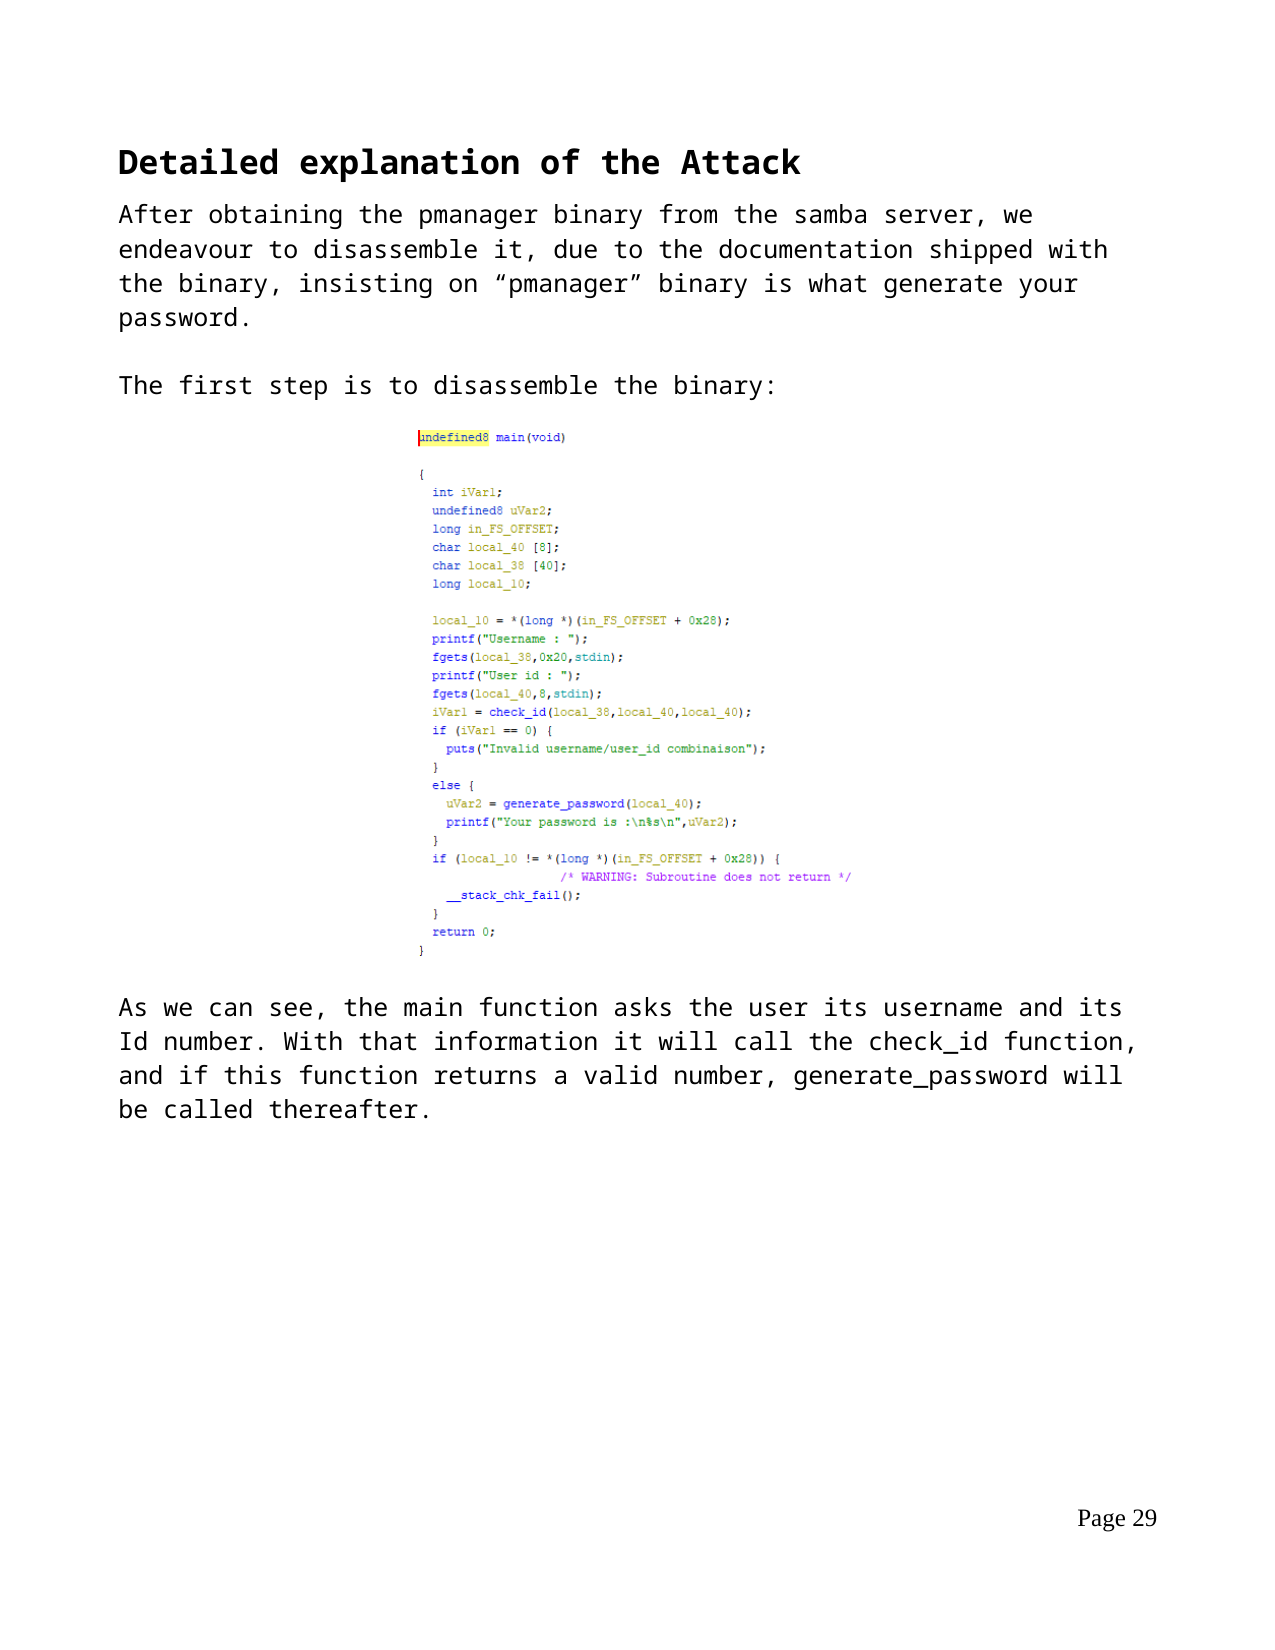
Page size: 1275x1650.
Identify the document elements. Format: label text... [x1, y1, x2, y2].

subtitle Detailed explanation of the Attack [118, 139, 1157, 185]
picture [418, 430, 857, 956]
text After obtaining the pmanager binary from the samba server, we endeavour to disassemble it, due to the documentation shipped with the binary, insisting on “pmanager” binary is what generate your password. [118, 197, 1157, 333]
text As we can see, the main function asks the user its username and its Id number. With that information it will call the check_id function, and if this function returns a valid number, generate_password will be called thereafter. [118, 989, 1157, 1126]
text The first step is to disassemble the binary: [118, 367, 1157, 402]
